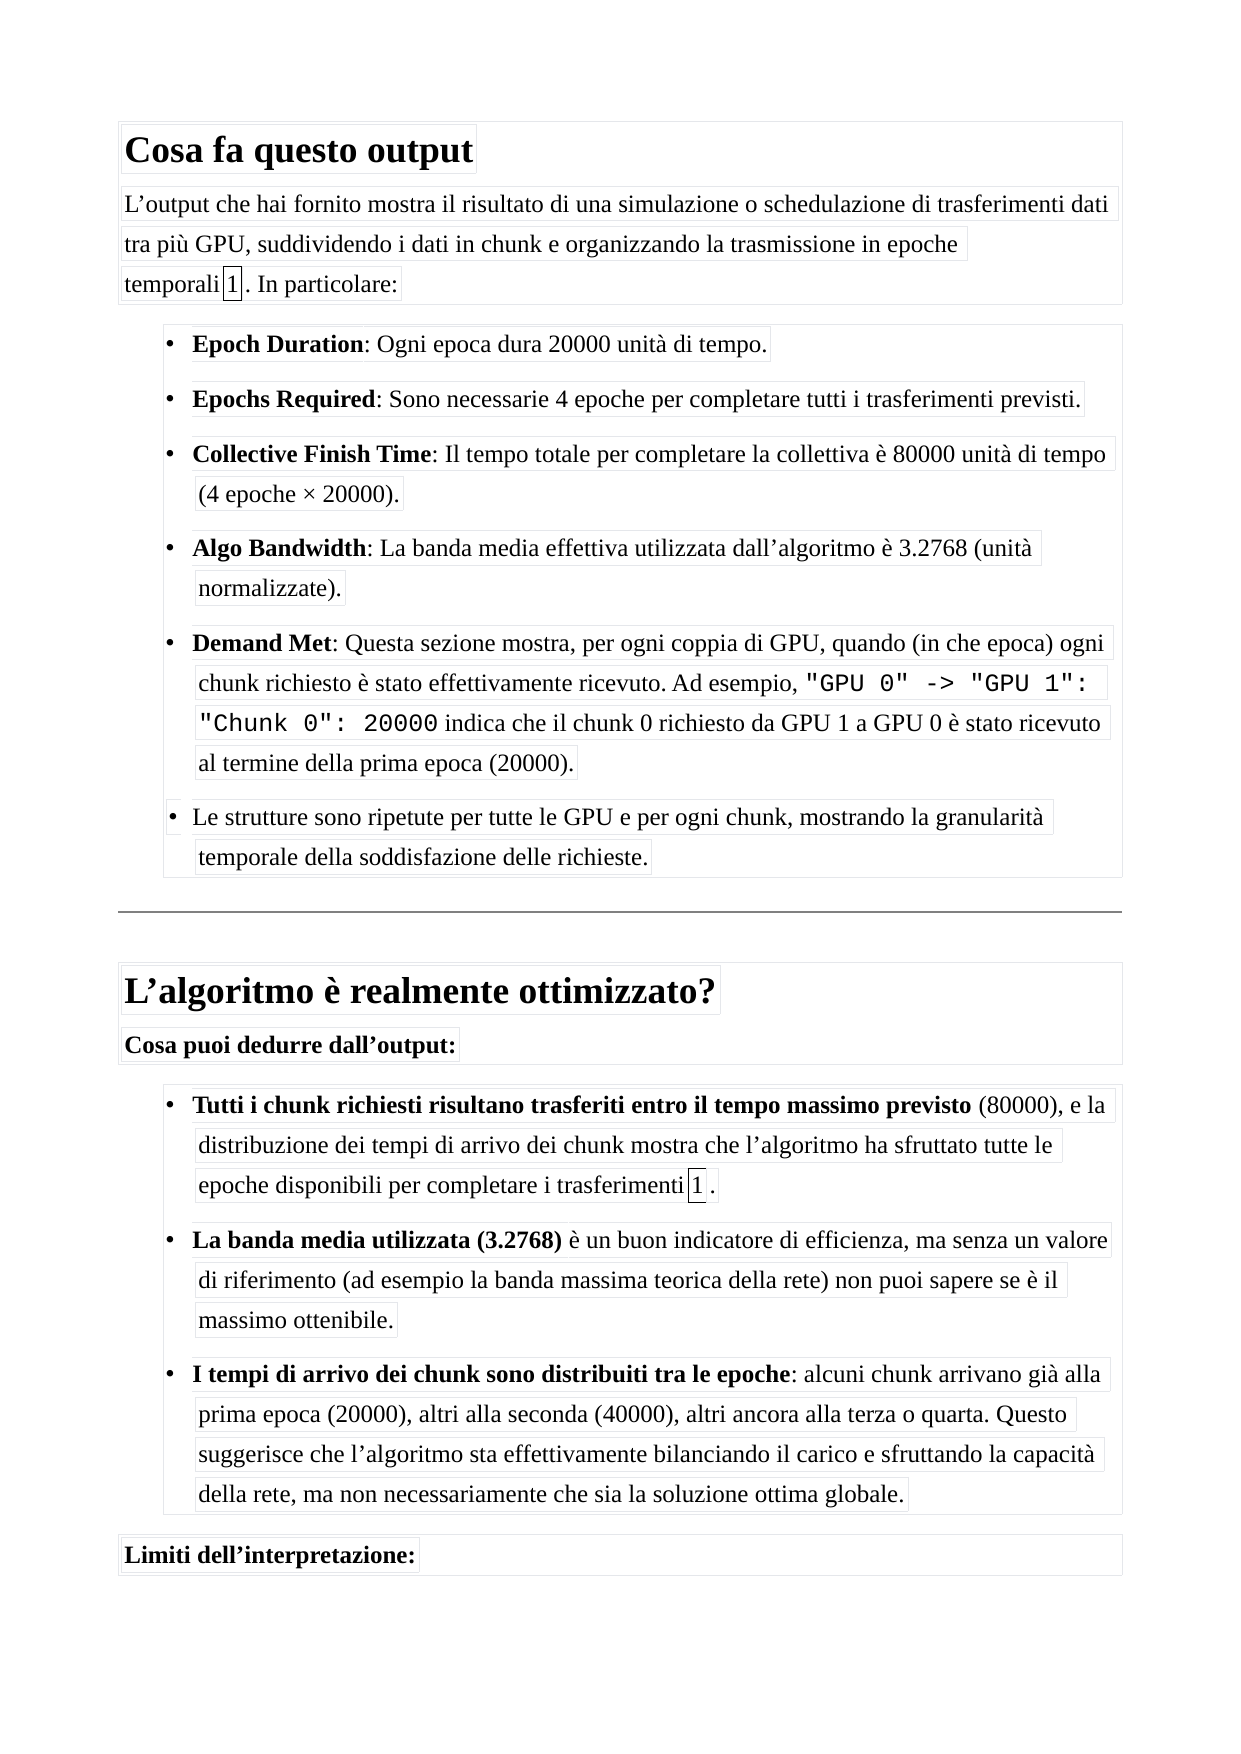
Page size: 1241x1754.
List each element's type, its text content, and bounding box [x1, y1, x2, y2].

list Algo Bandwidth: La banda media effettiva utilizzata dall’algoritmo è 3.2768 (unità normalizzate). [164, 527, 1122, 605]
list Collective Finish Time: Il tempo totale per completare la collettiva è 80000 unità di tempo (4 epoche × 20000). [164, 433, 1122, 510]
list Le strutture sono ripetute per tutte le GPU e per ogni chunk, mostrando la granularità temporale della soddisfazione delle richieste. [164, 796, 1122, 877]
list Epoch Duration: Ogni epoca dura 20000 unità di tempo. [164, 325, 1122, 361]
list I tempi di arrivo dei chunk sono distribuiti tra le epoche: alcuni chunk arrivano già alla prima epoca (20000), altri alla seconda (40000), altri ancora alla terza o quarta. Questo suggerisce che l’algoritmo sta effettivamente bilanciando il carico e sfruttando la capacità della rete, ma non necessariamente che sia la soluzione ottima globale. [164, 1353, 1122, 1514]
list La banda media utilizzata (3.2768) è un buon indicatore di efficienza, ma senza un valore di riferimento (ad esempio la banda massima teorica della rete) non puoi sapere se è il massimo ottenibile. [164, 1219, 1122, 1337]
text Limiti dell’interpretazione: [119, 1535, 1122, 1575]
subtitle Cosa fa questo output [119, 122, 1122, 173]
subtitle L’algoritmo è realmente ottimizzato? [119, 963, 1122, 1014]
list Demand Met: Questa sezione mostra, per ogni coppia di GPU, quando (in che epoca) ogni chunk richiesto è stato effettivamente ricevuto. Ad esempio, "GPU 0" -> "GPU 1": "Chunk 0": 20000 indica che il chunk 0 richiesto da GPU 1 a GPU 0 è stato ricevuto al termine della prima epoca (20000). [164, 622, 1122, 779]
list Epochs Required: Sono necessarie 4 epoche per completare tutti i trasferimenti previsti. [164, 378, 1122, 416]
text Cosa puoi dedurre dall’output: [119, 1024, 1122, 1064]
list Tutti i chunk richiesti risultano trasferiti entro il tempo massimo previsto (80000), e la distribuzione dei tempi di arrivo dei chunk mostra che l’algoritmo ha sfruttato tutte le epoche disponibili per completare i trasferimenti1. [164, 1085, 1122, 1202]
text L’output che hai fornito mostra il risultato di una simulazione o schedulazione di trasferimenti dati tra più GPU, suddividendo i dati in chunk e organizzando la trasmissione in epoche temporali1. In particolare: [119, 183, 1122, 304]
